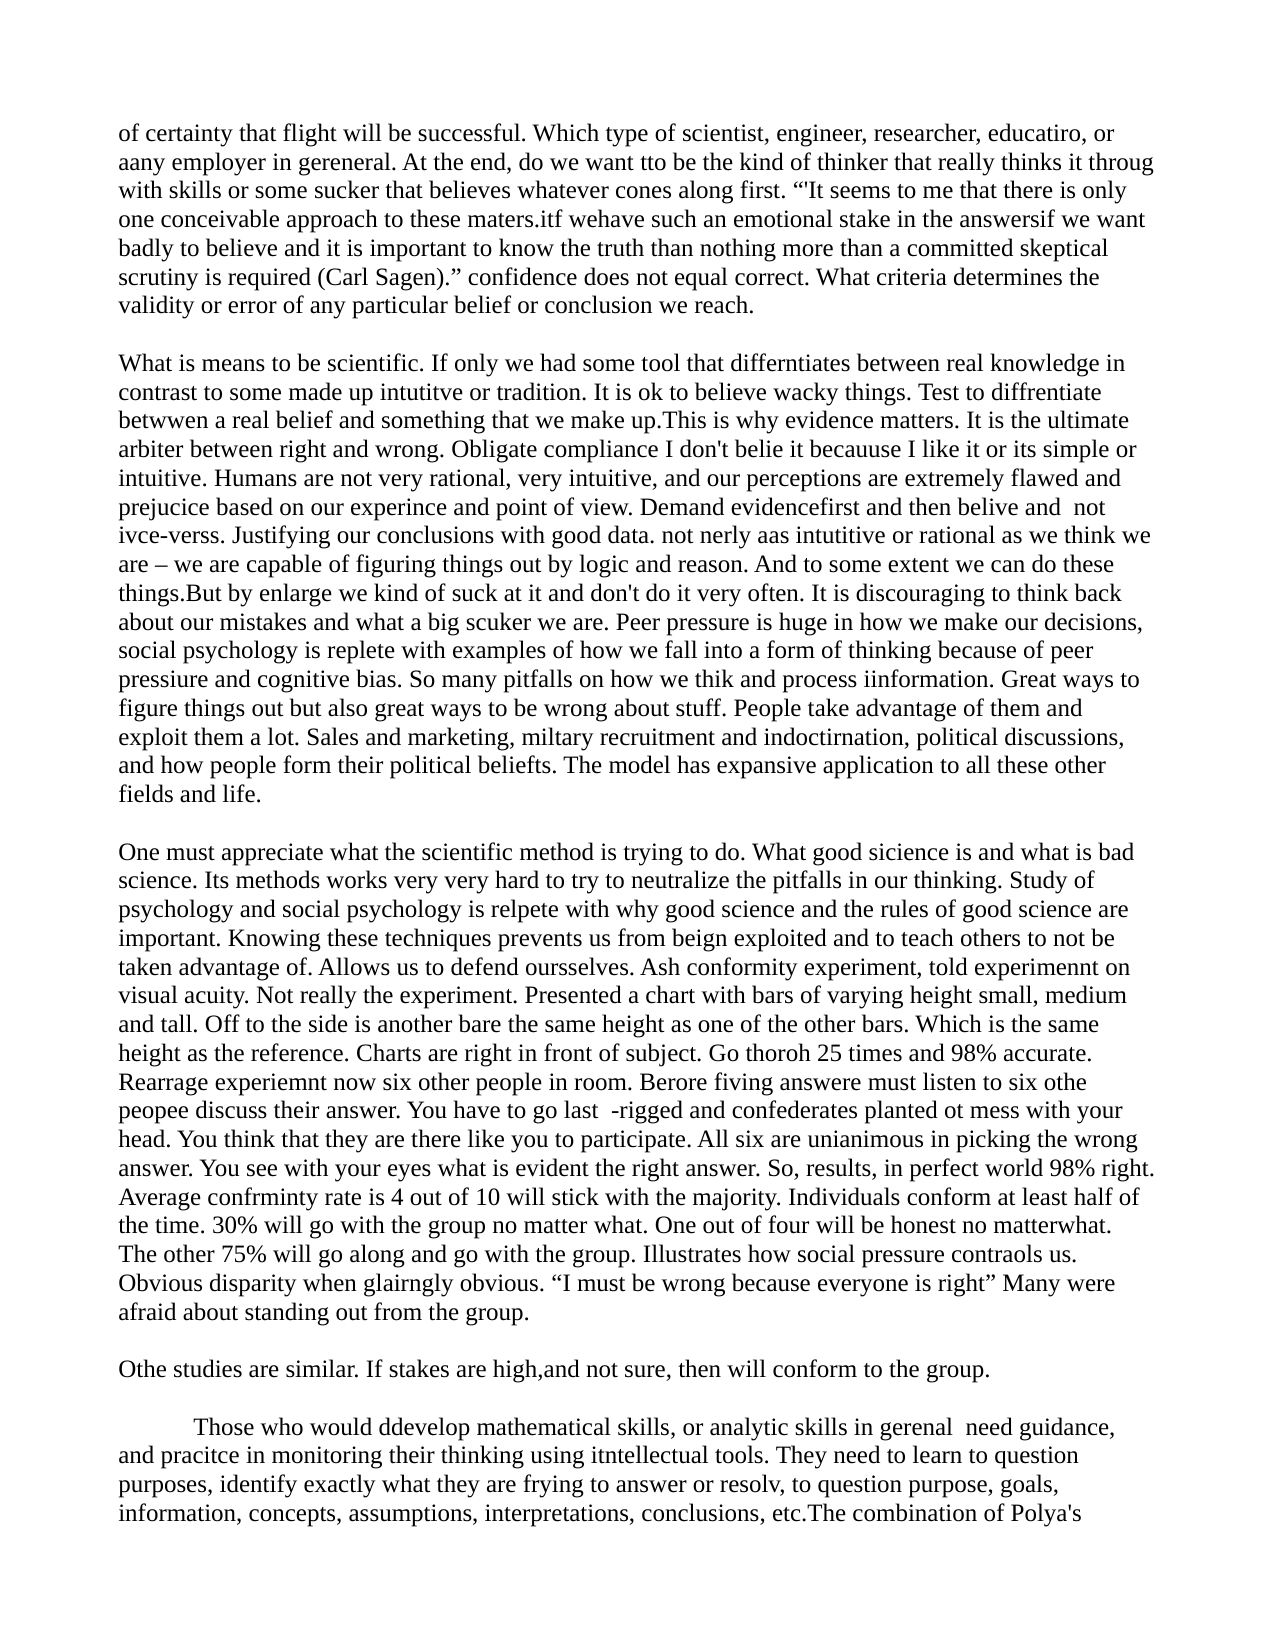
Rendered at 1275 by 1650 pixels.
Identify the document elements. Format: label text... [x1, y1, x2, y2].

text One must appreciate what the scientific method is trying to do. What good sicience is and what is bad science. Its methods works very very hard to try to neutralize the pitfalls in our thinking. Study of psychology and social psychology is relpete with why good science and the rules of good science are important. Knowing these techniques prevents us from beign exploited and to teach others to not be taken advantage of. Allows us to defend oursselves. Ash conformity experiment, told experimennt on visual acuity. Not really the experiment. Presented a chart with bars of varying height small, medium and tall. Off to the side is another bare the same height as one of the other bars. Which is the same height as the reference. Charts are right in front of subject. Go thoroh 25 times and 98% accurate. Rearrage experiemnt now six other people in room. Berore fiving answere must listen to six othe peopee discuss their answer. You have to go last -rigged and confederates planted ot mess with your head. You think that they are there like you to participate. All six are unianimous in picking the wrong answer. You see with your eyes what is evident the right answer. So, results, in perfect world 98% right. Average confrminty rate is 4 out of 10 will stick with the majority. Individuals conform at least half of the time. 30% will go with the group no matter what. One out of four will be honest no matterwhat. The other 75% will go along and go with the group. Illustrates how social pressure contraols us. Obvious disparity when glairngly obvious. “I must be wrong because everyone is right” Many were afraid about standing out from the group. [118, 837, 1157, 1326]
text Othe studies are similar. If stakes are high,and not sure, then will conform to the group. [118, 1354, 1157, 1383]
text Those who would ddevelop mathematical skills, or analytic skills in gerenal need guidance, and pracitce in monitoring their thinking using itntellectual tools. They need to learn to question purposes, identify exactly what they are frying to answer or resolv, to question purpose, goals, information, concepts, assumptions, interpretations, conclusions, etc.The combination of Polya's [118, 1412, 1157, 1527]
text What is means to be scientific. If only we had some tool that differntiates between real knowledge in contrast to some made up intutitve or tradition. It is ok to believe wacky things. Test to diffrentiate betwwen a real belief and something that we make up.This is why evidence matters. It is the ultimate arbiter between right and wrong. Obligate compliance I don't belie it becauuse I like it or its simple or intuitive. Humans are not very rational, very intuitive, and our perceptions are extremely flawed and prejucice based on our experince and point of view. Demand evidencefirst and then belive and not ivce-verss. Justifying our conclusions with good data. not nerly aas intutitive or rational as we think we are – we are capable of figuring things out by logic and reason. And to some extent we can do these things.But by enlarge we kind of suck at it and don't do it very often. It is discouraging to think back about our mistakes and what a big scuker we are. Peer pressure is huge in how we make our decisions, social psychology is replete with examples of how we fall into a form of thinking because of peer pressiure and cognitive bias. So many pitfalls on how we thik and process iinformation. Great ways to figure things out but also great ways to be wrong about stuff. People take advantage of them and exploit them a lot. Sales and marketing, miltary recruitment and indoctirnation, political discussions, and how people form their political beliefts. The model has expansive application to all these other fields and life. [118, 348, 1157, 808]
text of certainty that flight will be successful. Which type of scientist, engineer, researcher, educatiro, or aany employer in gereneral. At the end, do we want tto be the kind of thinker that really thinks it throug with skills or some sucker that believes whatever cones along first. “'It seems to me that there is only one conceivable approach to these maters.itf wehave such an emotional stake in the answersif we want badly to believe and it is important to know the truth than nothing more than a committed skeptical scrutiny is required (Carl Sagen).” confidence does not equal correct. What criteria determines the validity or error of any particular belief or conclusion we reach. [118, 118, 1157, 319]
